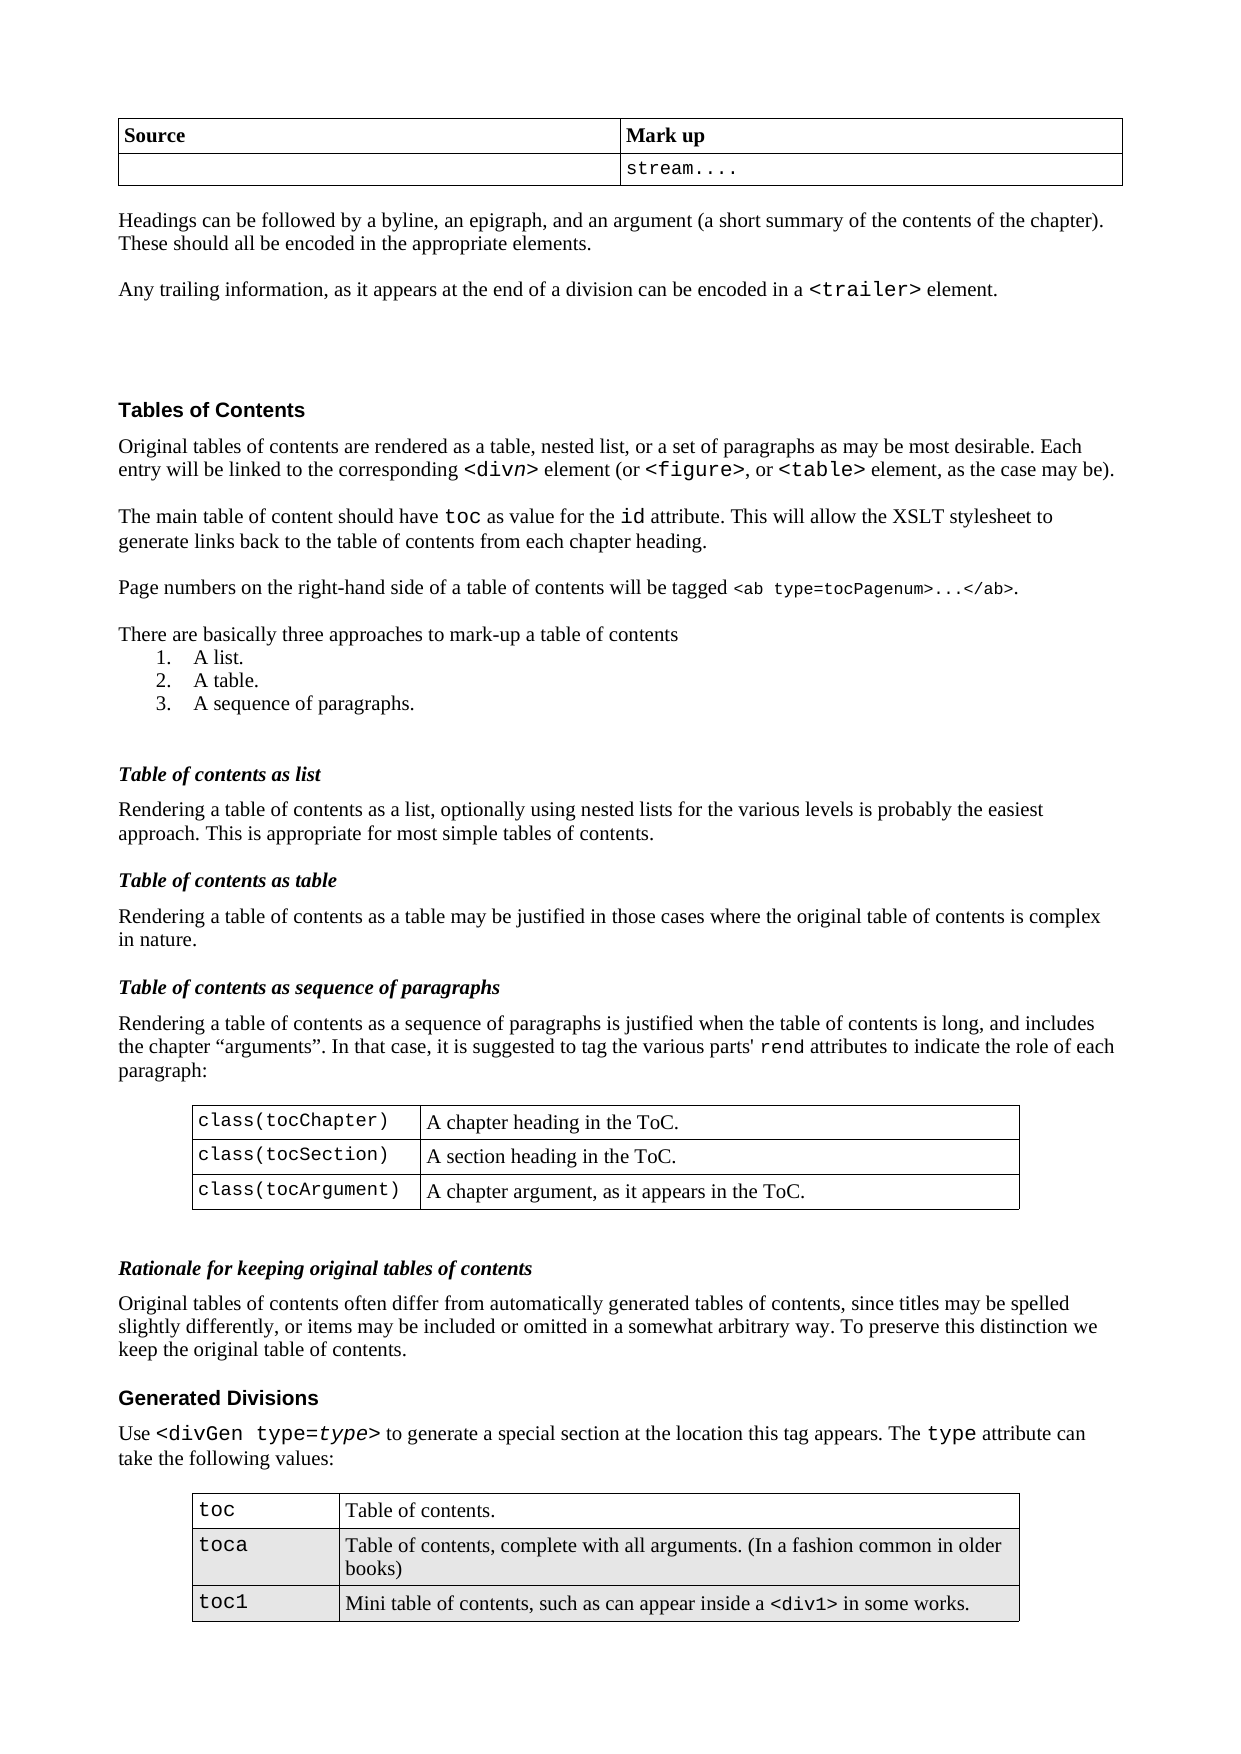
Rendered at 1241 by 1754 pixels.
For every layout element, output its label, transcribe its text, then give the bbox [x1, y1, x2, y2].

text Rendering a table of contents as a table may be justified in those cases where the original table of contents is complex in nature. [118, 905, 1122, 951]
text Rendering a table of contents as a sequence of paragraphs is justified when the table of contents is long, and includes the chapter “arguments”. In that case, it is suggested to tag the various parts' rend attributes to indicate the role of each paragraph: [118, 1011, 1122, 1082]
text Any trailing information, as it appears at the end of a division can be encoded in a <trailer> element. [118, 278, 1122, 302]
table_cell class(tocArgument) [193, 1175, 420, 1209]
subtitle Tables of Contents [118, 399, 1122, 422]
table_header A chapter heading in the ToC. [421, 1106, 1019, 1139]
table_cell class(tocSection) [193, 1140, 420, 1174]
table_cell toca [193, 1529, 339, 1585]
text Headings can be followed by a byline, an epigraph, and an argument (a short summary of the contents of the chapter). These should all be encoded in the appropriate elements. [118, 209, 1122, 255]
text Original tables of contents are rendered as a table, nested list, or a set of paragraphs as may be most desirable. Each entry will be linked to the corresponding <divn> element (or <figure>, or <table> element, as the case may be). [118, 434, 1122, 482]
subtitle Table of contents as list [118, 763, 1122, 786]
table_cell Table of contents, complete with all arguments. (In a fashion common in older books) [340, 1529, 1019, 1585]
table_cell [119, 154, 620, 185]
text Rendering a table of contents as a list, optionally using nested lists for the various levels is probably the easiest approach. This is appropriate for most simple tables of contents. [118, 798, 1122, 844]
table_header Table of contents. [340, 1494, 1019, 1528]
list A table. [156, 669, 1122, 692]
text There are basically three approaches to mark-up a table of contents [118, 623, 1122, 646]
subtitle Table of contents as sequence of paragraphs [118, 976, 1122, 999]
table_cell Mini table of contents, such as can appear inside a <div1> in some works. [340, 1586, 1019, 1621]
text Use <divGen type=type> to generate a special section at the location this tag appears. The type attribute can take the following values: [118, 1422, 1122, 1470]
list A sequence of paragraphs. [156, 692, 1122, 715]
table_header Mark up [621, 119, 1122, 153]
table_cell A section heading in the ToC. [421, 1140, 1019, 1174]
table_header toc [193, 1494, 339, 1528]
table_header class(tocChapter) [193, 1106, 420, 1139]
subtitle Generated Divisions [118, 1386, 1122, 1409]
text The main table of content should have toc as value for the id attribute. This will allow the XSLT stylesheet to generate links back to the table of contents from each chapter heading. [118, 505, 1122, 553]
table_header Source [119, 119, 620, 153]
text Page numbers on the right-hand side of a table of contents will be tagged <ab type=tocPagenum>...</ab>. [118, 576, 1122, 600]
subtitle Table of contents as table [118, 869, 1122, 892]
list A list. [156, 646, 1122, 669]
subtitle Rationale for keeping original tables of contents [118, 1257, 1122, 1280]
table_cell stream.... [621, 154, 1122, 185]
table_cell toc1 [193, 1586, 339, 1621]
text Original tables of contents often differ from automatically generated tables of contents, since titles may be spelled slightly differently, or items may be included or omitted in a somewhat arbitrary way. To preserve this distinction we keep the original table of contents. [118, 1292, 1122, 1361]
table_cell A chapter argument, as it appears in the ToC. [421, 1175, 1019, 1209]
